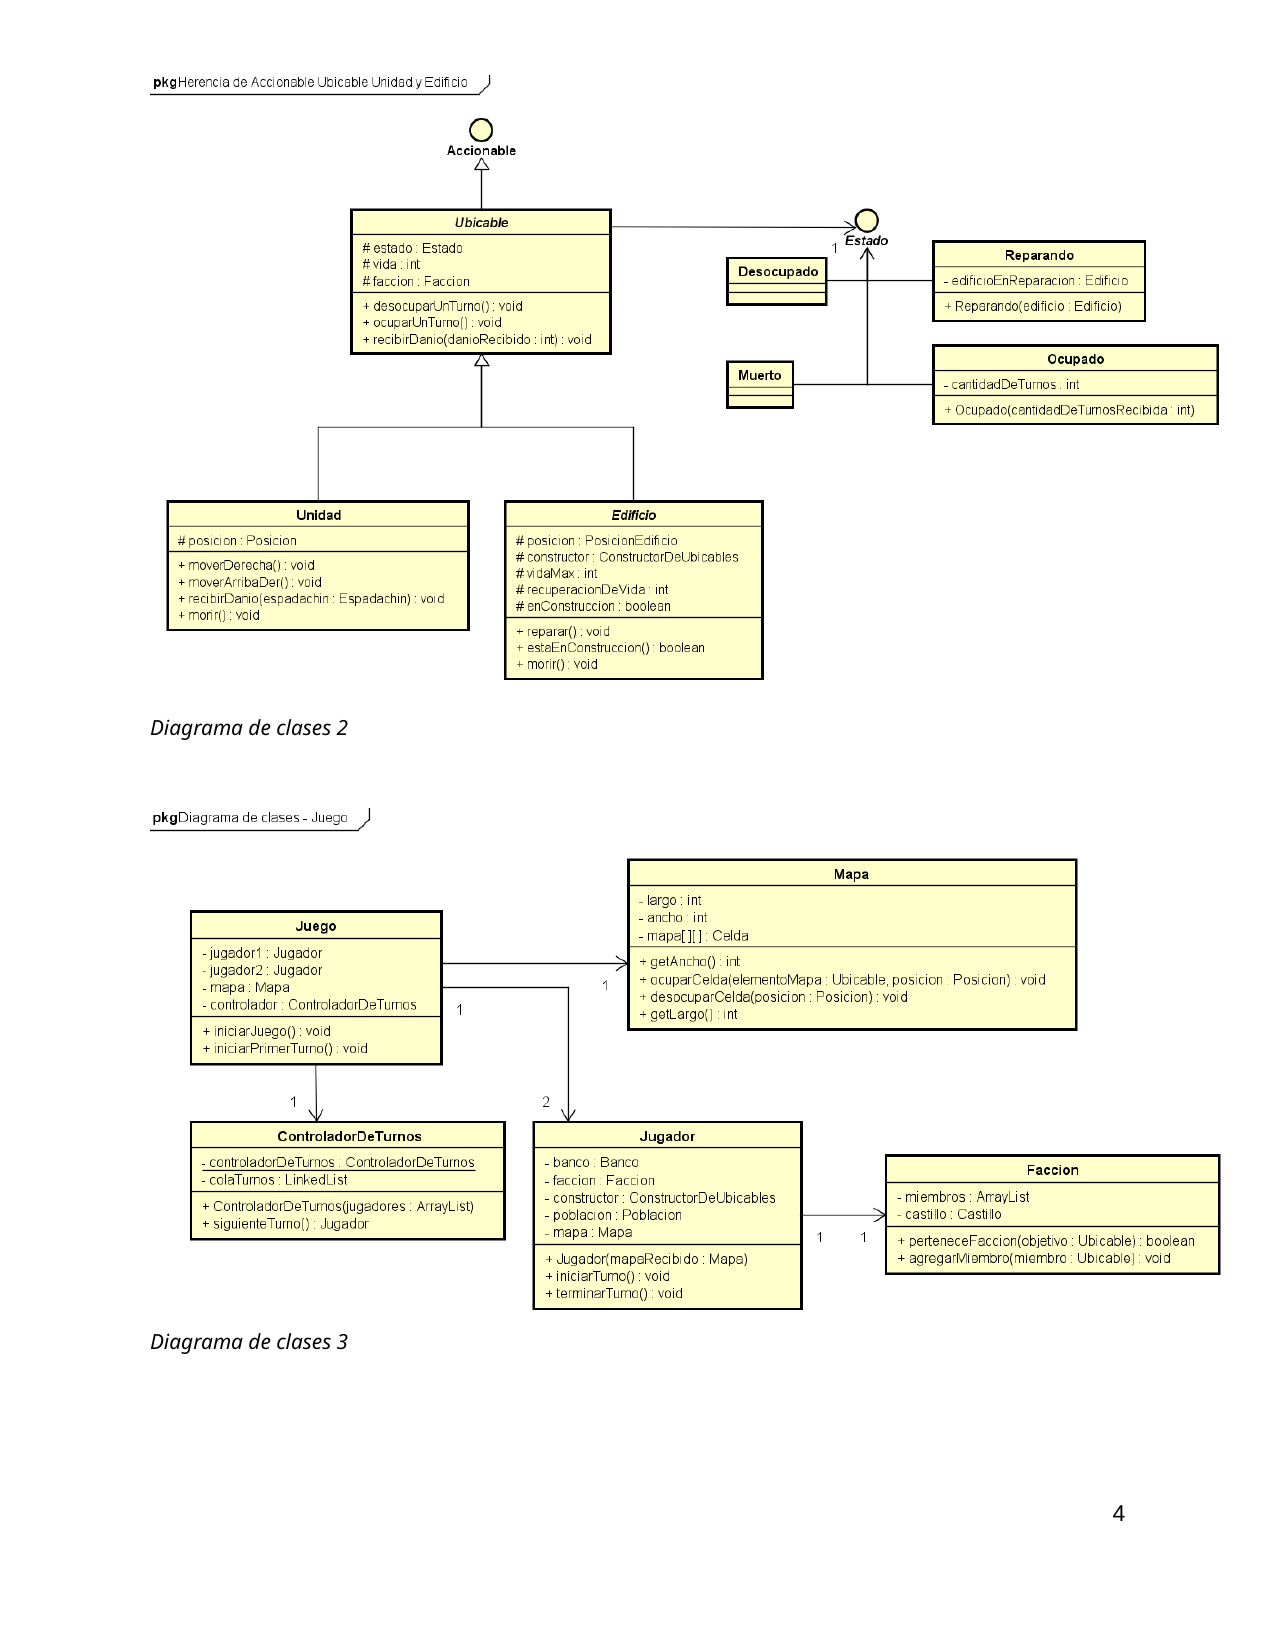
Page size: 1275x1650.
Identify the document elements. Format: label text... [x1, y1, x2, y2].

text Diagrama de clases 2 [150, 713, 1125, 742]
text Diagrama de clases 3 [150, 1327, 1125, 1356]
